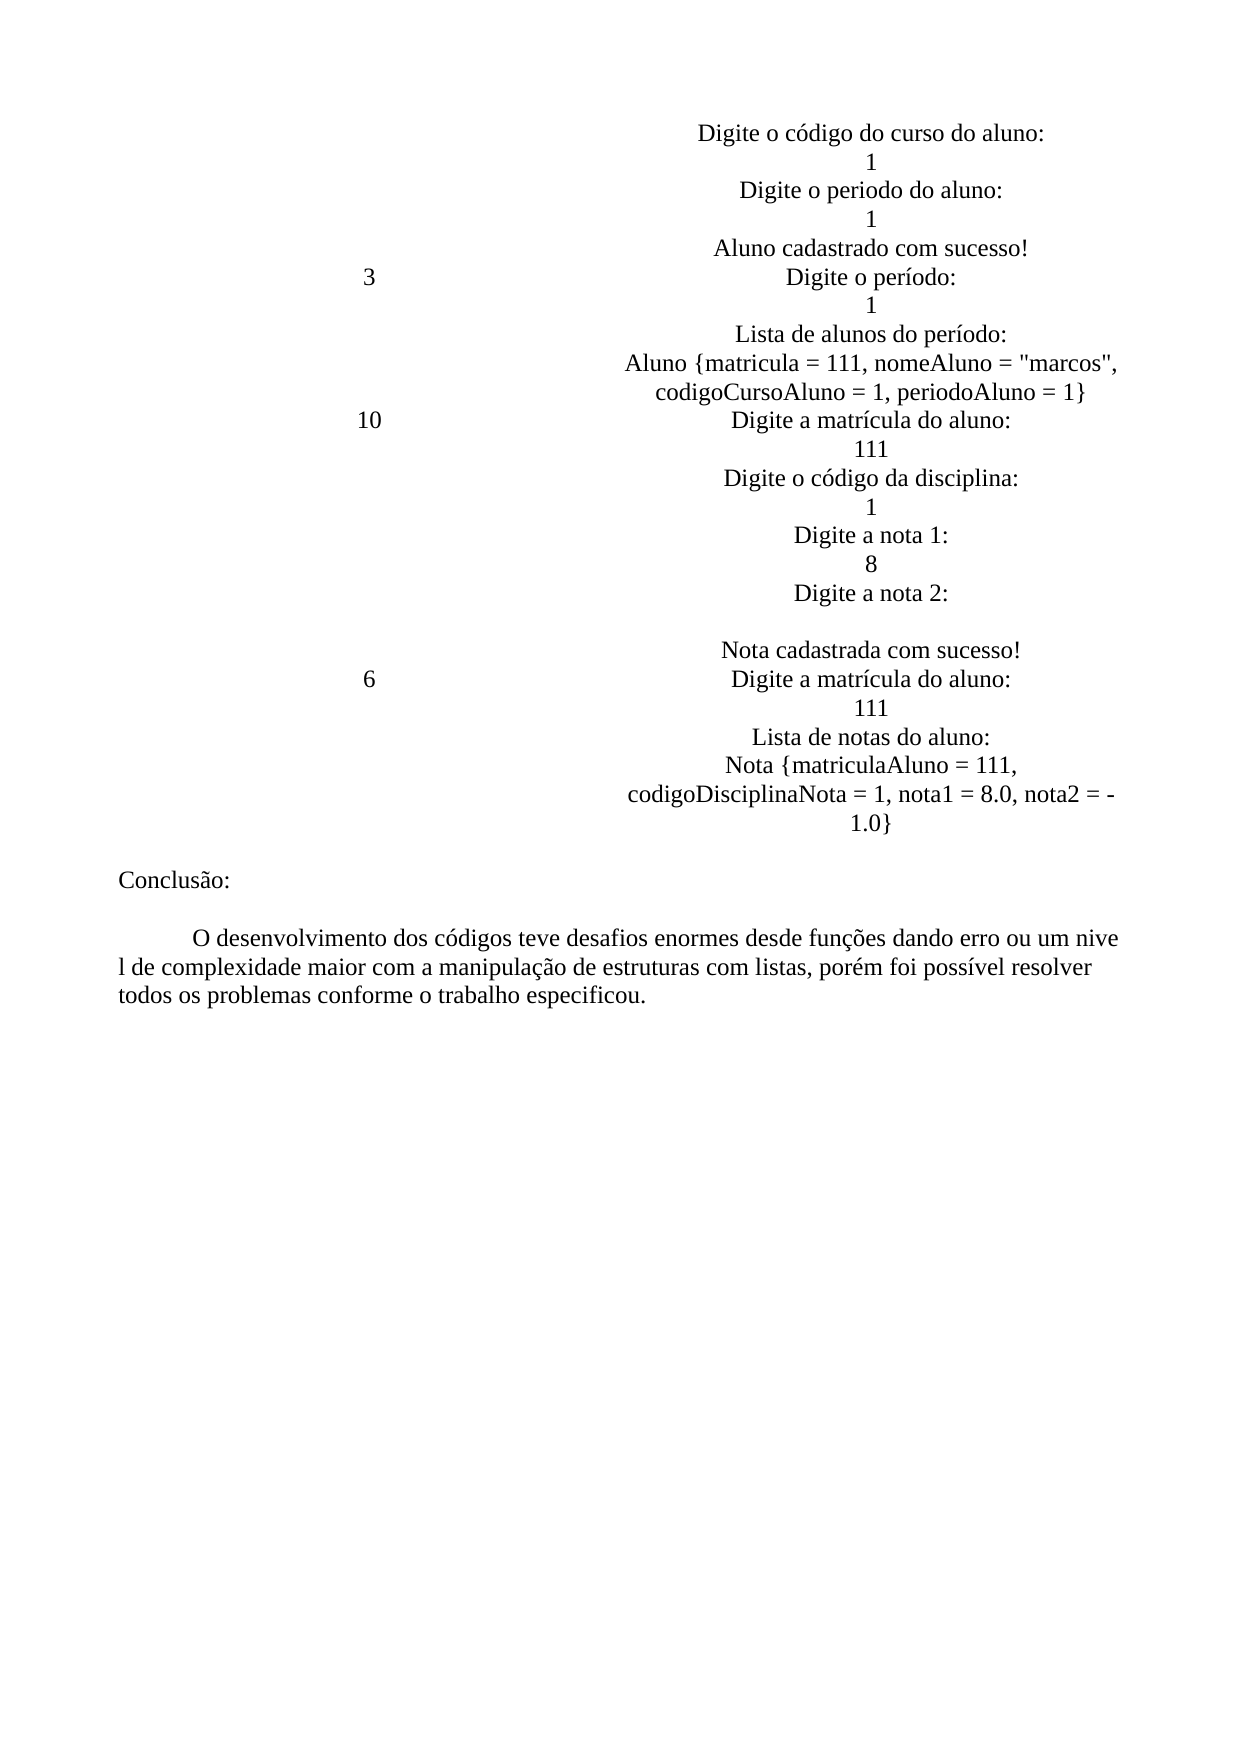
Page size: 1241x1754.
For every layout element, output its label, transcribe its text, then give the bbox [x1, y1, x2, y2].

text Conclusão: [118, 866, 1122, 894]
table_cell 6 [118, 664, 620, 837]
table_cell Digite o período: 1 Lista de alunos do período: Aluno {matricula = 111, nomeAluno = "marcos", codigoCursoAluno = 1, periodoAluno = 1} [620, 262, 1122, 406]
table_cell 10 [118, 406, 620, 664]
table_cell Digite a matrícula do aluno: 111 Digite o código da disciplina: 1 Digite a nota 1: 8 Digite a nota 2: Nota cadastrada com sucesso! [620, 406, 1122, 664]
table_cell Digite o código do curso do aluno: 1 Digite o periodo do aluno: 1 Aluno cadastrado com sucesso! [620, 118, 1122, 262]
text O desenvolvimento dos códigos teve desafios enormes desde funções dando erro ou um nive l de complexidade maior com a manipulação de estruturas com listas, porém foi possível resolver todos os problemas conforme o trabalho especificou. [118, 923, 1122, 1009]
table_cell Digite a matrícula do aluno: 111 Lista de notas do aluno: Nota {matriculaAluno = 111, codigoDisciplinaNota = 1, nota1 = 8.0, nota2 = -1.0} [620, 664, 1122, 837]
table_cell [118, 118, 620, 262]
table_cell 3 [118, 262, 620, 406]
